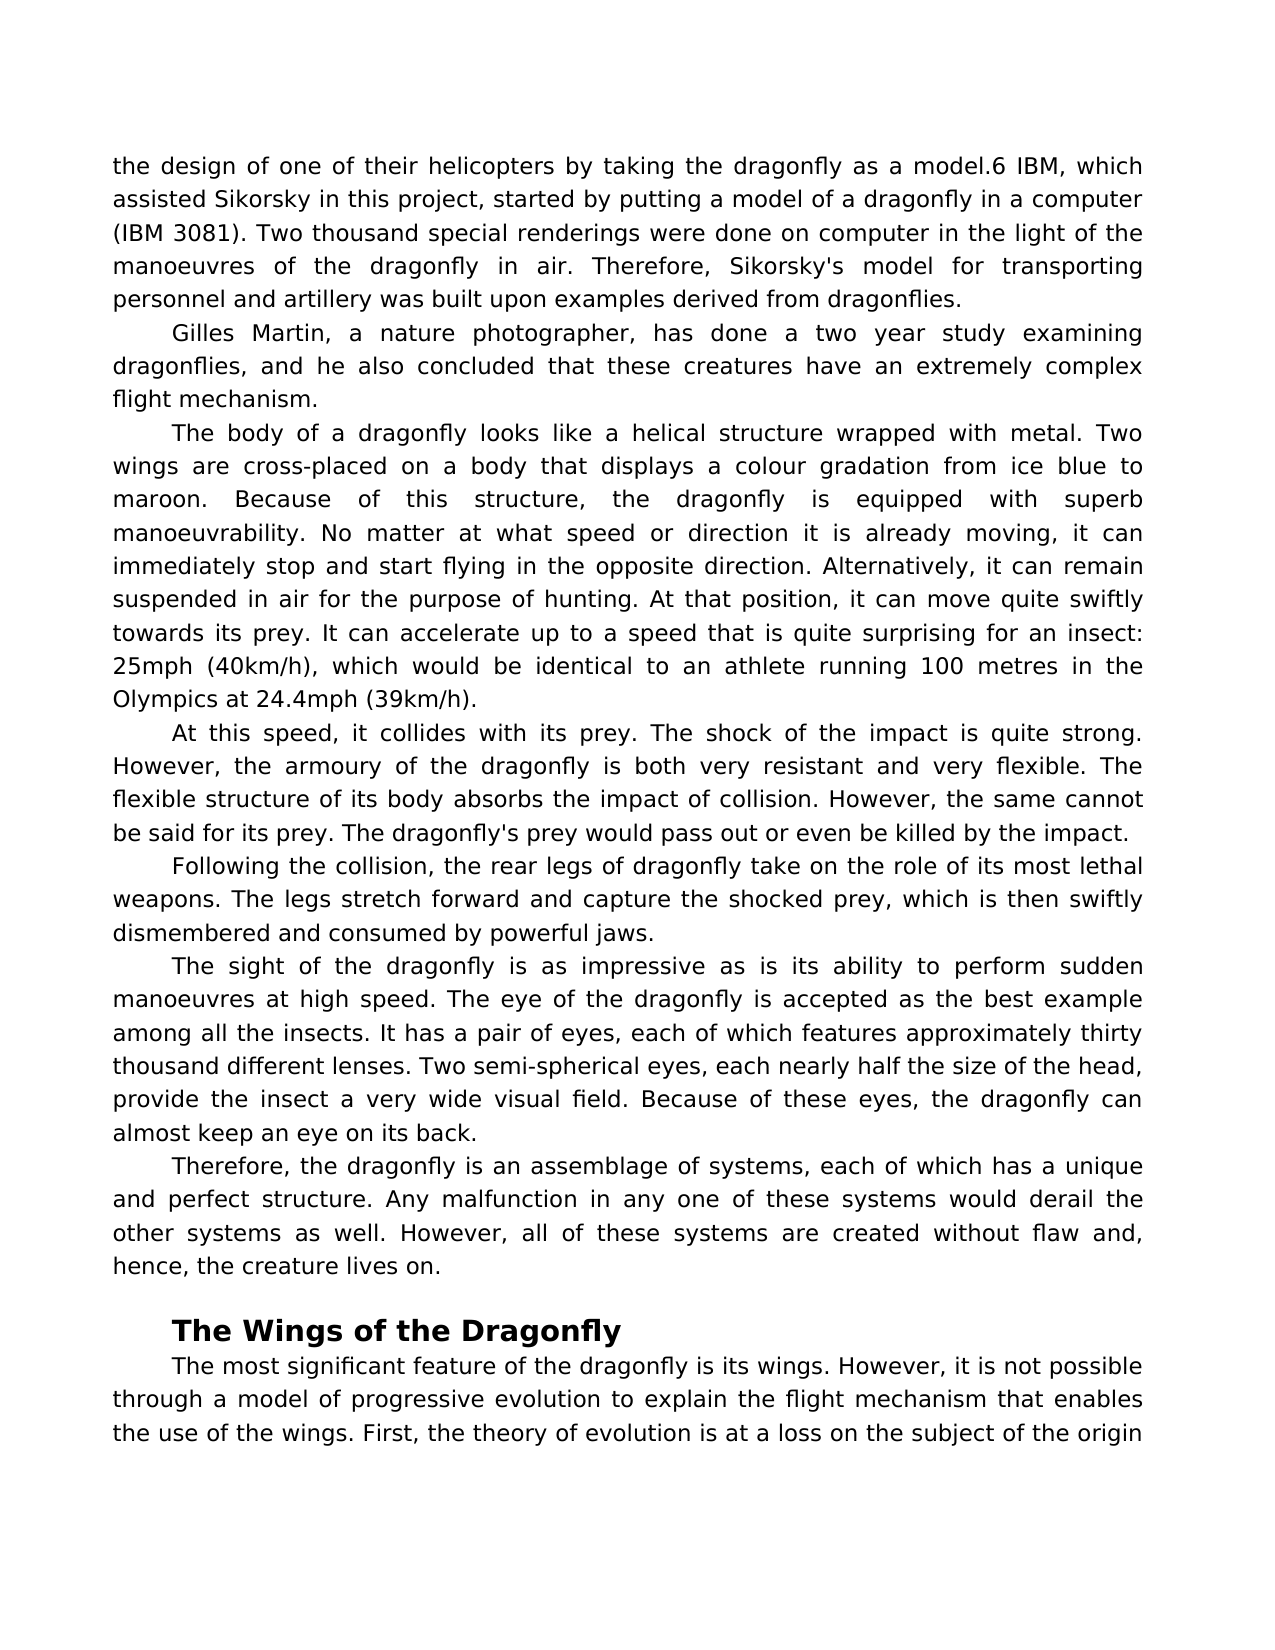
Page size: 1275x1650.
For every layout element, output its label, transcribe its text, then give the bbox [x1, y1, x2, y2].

text Following the collision, the rear legs of dragonfly take on the role of its most lethal weapons. The legs stretch forward and capture the shocked prey, which is then swiftly dismembered and consumed by powerful jaws. [112, 848, 1145, 948]
text Gilles Martin, a nature photographer, has done a two year study examining dragonflies, and he also concluded that these creatures have an extremely complex flight mechanism. [112, 314, 1145, 414]
text At this speed, it collides with its prey. The shock of the impact is quite strong. However, the armoury of the dragonfly is both very resistant and very flexible. The flexible structure of its body absorbs the impact of collision. However, the same cannot be said for its prey. The dragonfly's prey would pass out or even be killed by the impact. [112, 714, 1145, 848]
text The most significant feature of the dragonfly is its wings. However, it is not possible through a model of progressive evolution to explain the flight mechanism that enables the use of the wings. First, the theory of evolution is at a loss on the subject of the origin [112, 1348, 1145, 1448]
text The sight of the dragonfly is as impressive as is its ability to perform sudden manoeuvres at high speed. The eye of the dragonfly is accepted as the best example among all the insects. It has a pair of eyes, each of which features approximately thirty thousand different lenses. Two semi-spherical eyes, each nearly half the size of the head, provide the insect a very wide visual field. Because of these eyes, the dragonfly can almost keep an eye on its back. [112, 948, 1145, 1148]
text the design of one of their helicopters by taking the dragonfly as a model.6 IBM, which assisted Sikorsky in this project, started by putting a model of a dragonfly in a computer (IBM 3081). Two thousand special renderings were done on computer in the light of the manoeuvres of the dragonfly in air. Therefore, Sikorsky's model for transporting personnel and artillery was built upon examples derived from dragonflies. [112, 148, 1145, 314]
text The Wings of the Dragonfly [112, 1314, 1145, 1348]
text Therefore, the dragonfly is an assemblage of systems, each of which has a unique and perfect structure. Any malfunction in any one of these systems would derail the other systems as well. However, all of these systems are created without flaw and, hence, the creature lives on. [112, 1148, 1145, 1281]
text The body of a dragonfly looks like a helical structure wrapped with metal. Two wings are cross-placed on a body that displays a colour gradation from ice blue to maroon. Because of this structure, the dragonfly is equipped with superb manoeuvrability. No matter at what speed or direction it is already moving, it can immediately stop and start flying in the opposite direction. Alternatively, it can remain suspended in air for the purpose of hunting. At that position, it can move quite swiftly towards its prey. It can accelerate up to a speed that is quite surprising for an insect: 25mph (40km/h), which would be identical to an athlete running 100 metres in the Olympics at 24.4mph (39km/h). [112, 414, 1145, 714]
